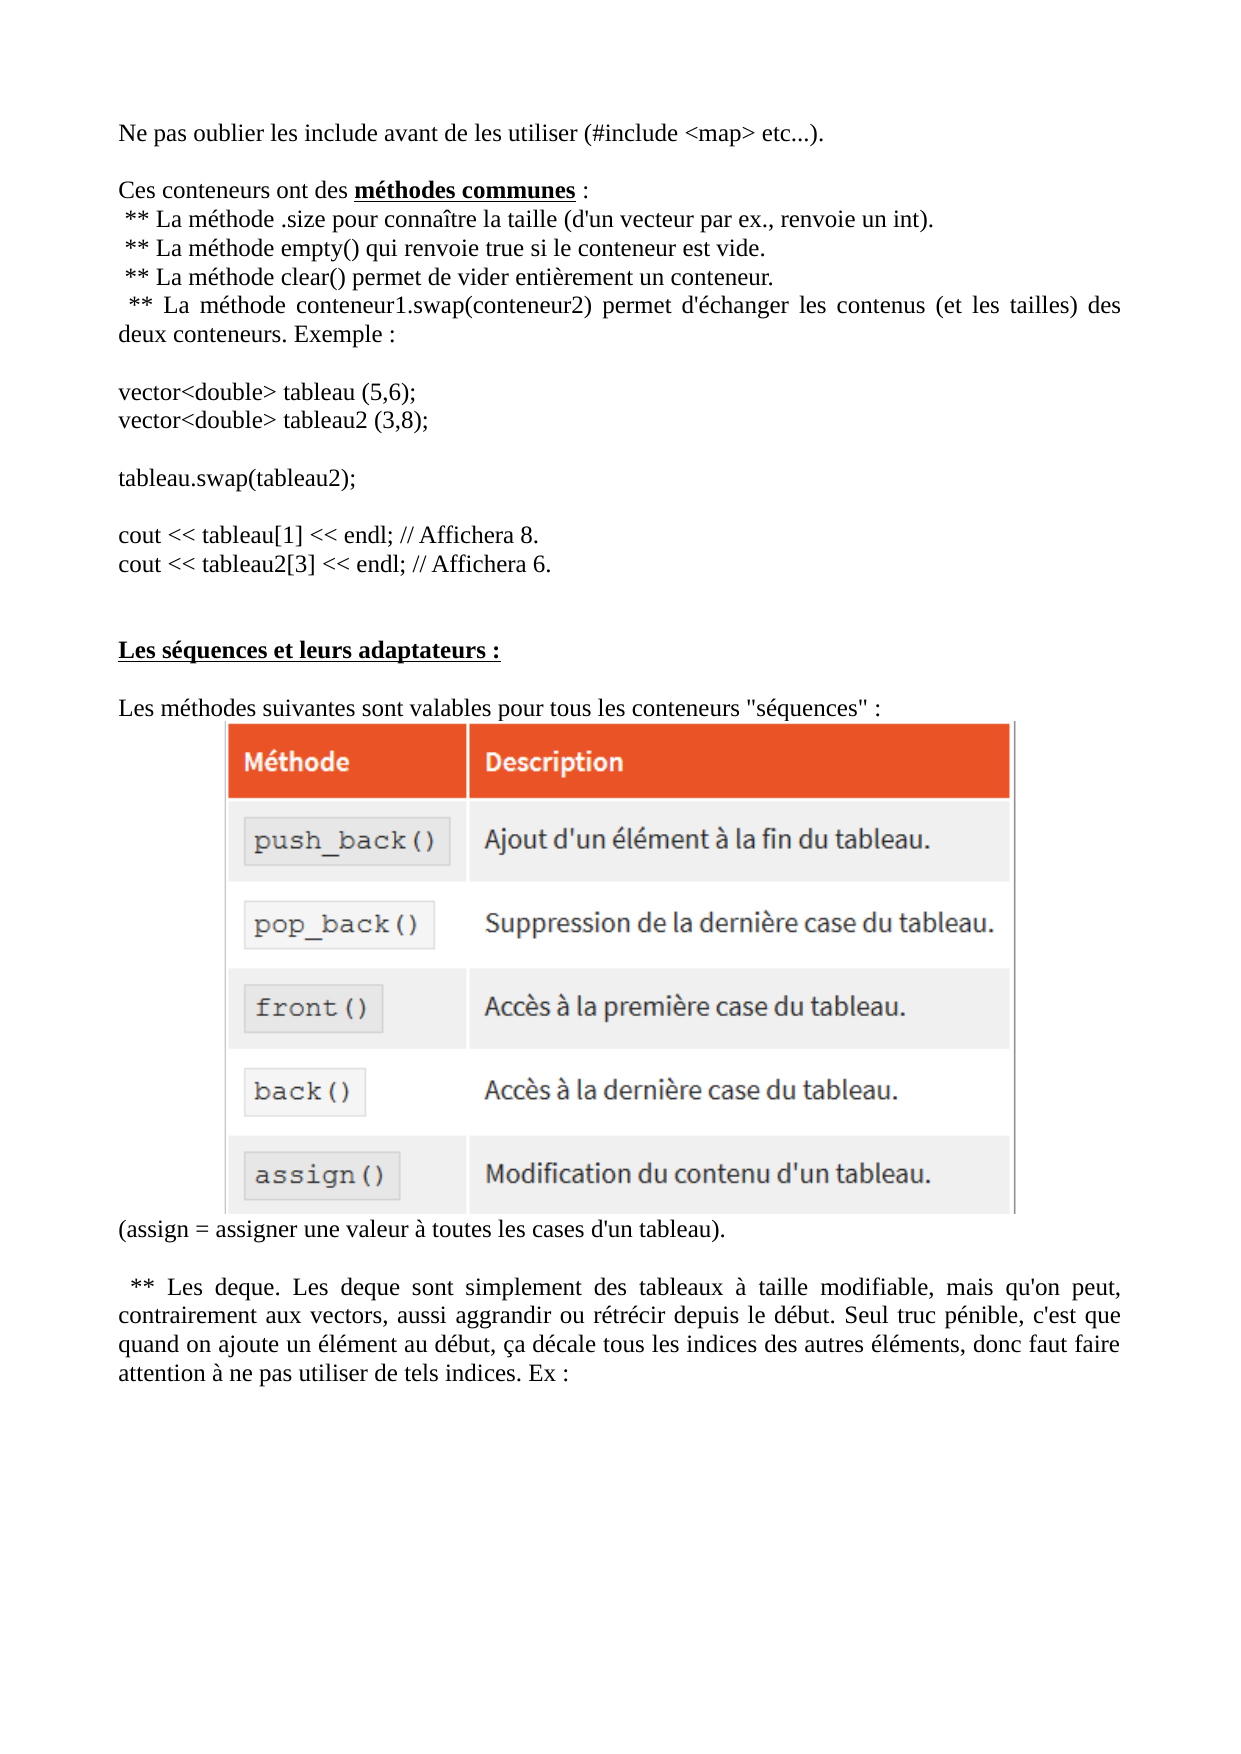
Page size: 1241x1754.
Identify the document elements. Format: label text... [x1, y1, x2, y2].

text Ces conteneurs ont des méthodes communes : [118, 176, 1122, 204]
text ** La méthode .size pour connaître la taille (d'un vecteur par ex., renvoie un int). [118, 204, 1122, 233]
text (assign = assigner une valeur à toutes les cases d'un tableau). [118, 722, 1122, 1243]
text cout << tableau2[3] << endl; // Affichera 6. [118, 549, 1122, 578]
text Les séquences et leurs adaptateurs : [118, 636, 1122, 664]
text ** La méthode clear() permet de vider entièrement un conteneur. [118, 262, 1122, 291]
text vector<double> tableau (5,6); [118, 377, 1122, 406]
text Ne pas oublier les include avant de les utiliser (#include <map> etc...). [118, 118, 1122, 147]
text Les méthodes suivantes sont valables pour tous les conteneurs "séquences" : [118, 693, 1122, 722]
text tableau.swap(tableau2); [118, 463, 1122, 492]
text cout << tableau[1] << endl; // Affichera 8. [118, 521, 1122, 549]
text ** La méthode conteneur1.swap(conteneur2) permet d'échanger les contenus (et les tailles) des deux conteneurs. Exemple : [118, 291, 1122, 348]
text vector<double> tableau2 (3,8); [118, 406, 1122, 434]
text ** La méthode empty() qui renvoie true si le conteneur est vide. [118, 233, 1122, 262]
text ** Les deque. Les deque sont simplement des tableaux à taille modifiable, mais qu'on peut, contrairement aux vectors, aussi aggrandir ou rétrécir depuis le début. Seul truc pénible, c'est que quand on ajoute un élément au début, ça décale tous les indices des autres éléments, donc faut faire attention à ne pas utiliser de tels indices. Ex : [118, 1272, 1122, 1387]
